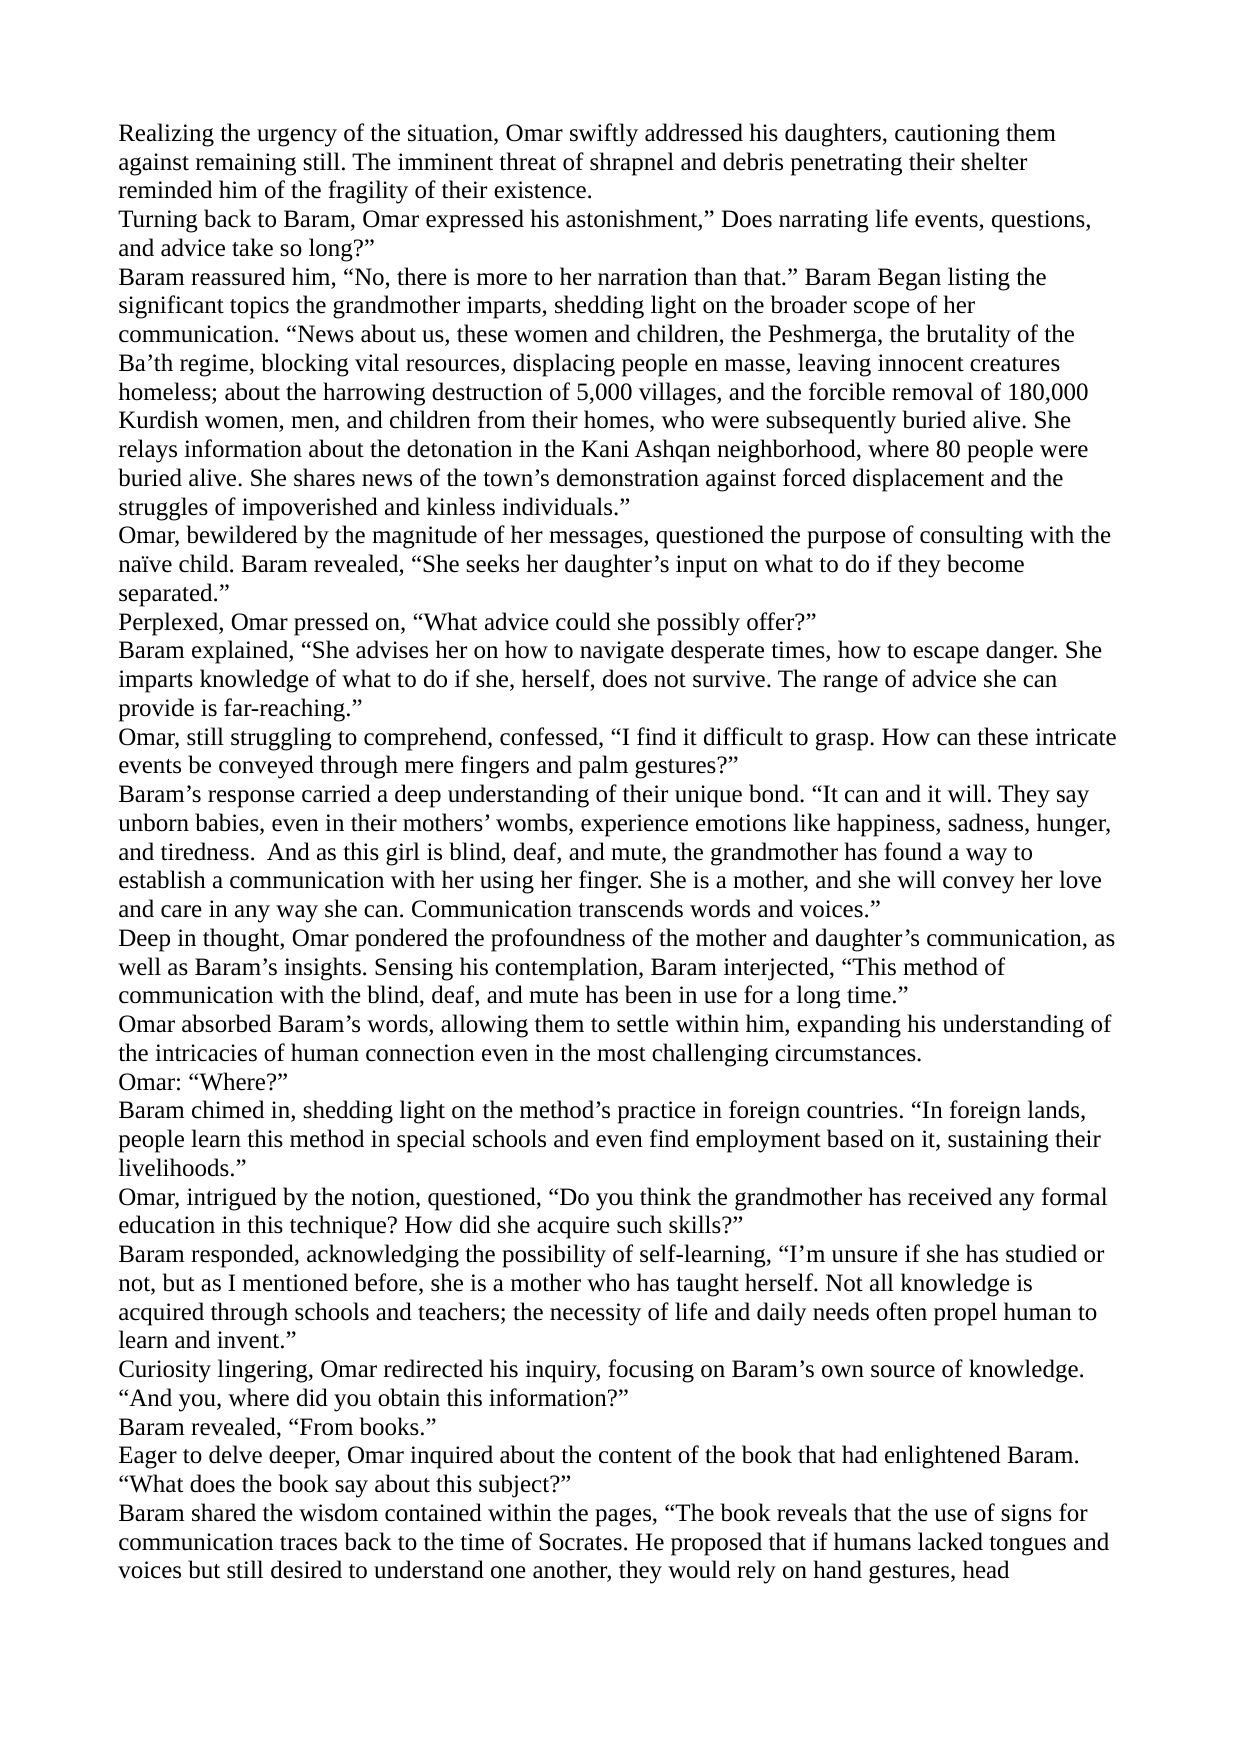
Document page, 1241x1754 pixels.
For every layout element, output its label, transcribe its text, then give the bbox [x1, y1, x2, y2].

text Deep in thought, Omar pondered the profoundness of the mother and daughter’s communication, as well as Baram’s insights. Sensing his contemplation, Baram interjected, “This method of communication with the blind, deaf, and mute has been in use for a long time.” [118, 923, 1122, 1009]
text Omar, intrigued by the notion, questioned, “Do you think the grandmother has received any formal education in this technique? How did she acquire such skills?” [118, 1182, 1122, 1239]
text Baram shared the wisdom contained within the pages, “The book reveals that the use of signs for communication traces back to the time of Socrates. He proposed that if humans lacked tongues and voices but still desired to understand one another, they would rely on hand gestures, head [118, 1498, 1122, 1584]
text Baram reassured him, “No, there is more to her narration than that.” Baram Began listing the significant topics the grandmother imparts, shedding light on the broader scope of her communication. “News about us, these women and children, the Peshmerga, the brutality of the Ba’th regime, blocking vital resources, displacing people en masse, leaving innocent creatures homeless; about the harrowing destruction of 5,000 villages, and the forcible removal of 180,000 Kurdish women, men, and children from their homes, who were subsequently buried alive. She relays information about the detonation in the Kani Ashqan neighborhood, where 80 people were buried alive. She shares news of the town’s demonstration against forced displacement and the struggles of impoverished and kinless individuals.” [118, 262, 1122, 521]
text Eager to delve deeper, Omar inquired about the content of the book that had enlightened Baram. “What does the book say about this subject?” [118, 1441, 1122, 1498]
text Baram chimed in, shedding light on the method’s practice in foreign countries. “In foreign lands, people learn this method in special schools and even find employment based on it, sustaining their livelihoods.” [118, 1096, 1122, 1182]
text Omar, still struggling to comprehend, confessed, “I find it difficult to grasp. How can these intricate events be conveyed through mere fingers and palm gestures?” [118, 722, 1122, 779]
text Baram explained, “She advises her on how to navigate desperate times, how to escape danger. She imparts knowledge of what to do if she, herself, does not survive. The range of advice she can provide is far-reaching.” [118, 636, 1122, 722]
text Omar: “Where?” [118, 1067, 1122, 1096]
text Realizing the urgency of the situation, Omar swiftly addressed his daughters, cautioning them against remaining still. The imminent threat of shrapnel and debris penetrating their shelter reminded him of the fragility of their existence. [118, 118, 1122, 204]
text Perplexed, Omar pressed on, “What advice could she possibly offer?” [118, 607, 1122, 636]
text Baram responded, acknowledging the possibility of self-learning, “I’m unsure if she has studied or not, but as I mentioned before, she is a mother who has taught herself. Not all knowledge is acquired through schools and teachers; the necessity of life and daily needs often propel human to learn and invent.” [118, 1239, 1122, 1354]
text Omar absorbed Baram’s words, allowing them to settle within him, expanding his understanding of the intricacies of human connection even in the most challenging circumstances. [118, 1009, 1122, 1067]
text Baram’s response carried a deep understanding of their unique bond. “It can and it will. They say unborn babies, even in their mothers’ wombs, experience emotions like happiness, sadness, hunger, and tiredness. And as this girl is blind, deaf, and mute, the grandmother has found a way to establish a communication with her using her finger. She is a mother, and she will convey her love and care in any way she can. Communication transcends words and voices.” [118, 779, 1122, 923]
text Curiosity lingering, Omar redirected his inquiry, focusing on Baram’s own source of knowledge. “And you, where did you obtain this information?” [118, 1354, 1122, 1412]
text Baram revealed, “From books.” [118, 1412, 1122, 1441]
text Turning back to Baram, Omar expressed his astonishment,” Does narrating life events, questions, and advice take so long?” [118, 204, 1122, 262]
text Omar, bewildered by the magnitude of her messages, questioned the purpose of consulting with the naïve child. Baram revealed, “She seeks her daughter’s input on what to do if they become separated.” [118, 521, 1122, 607]
